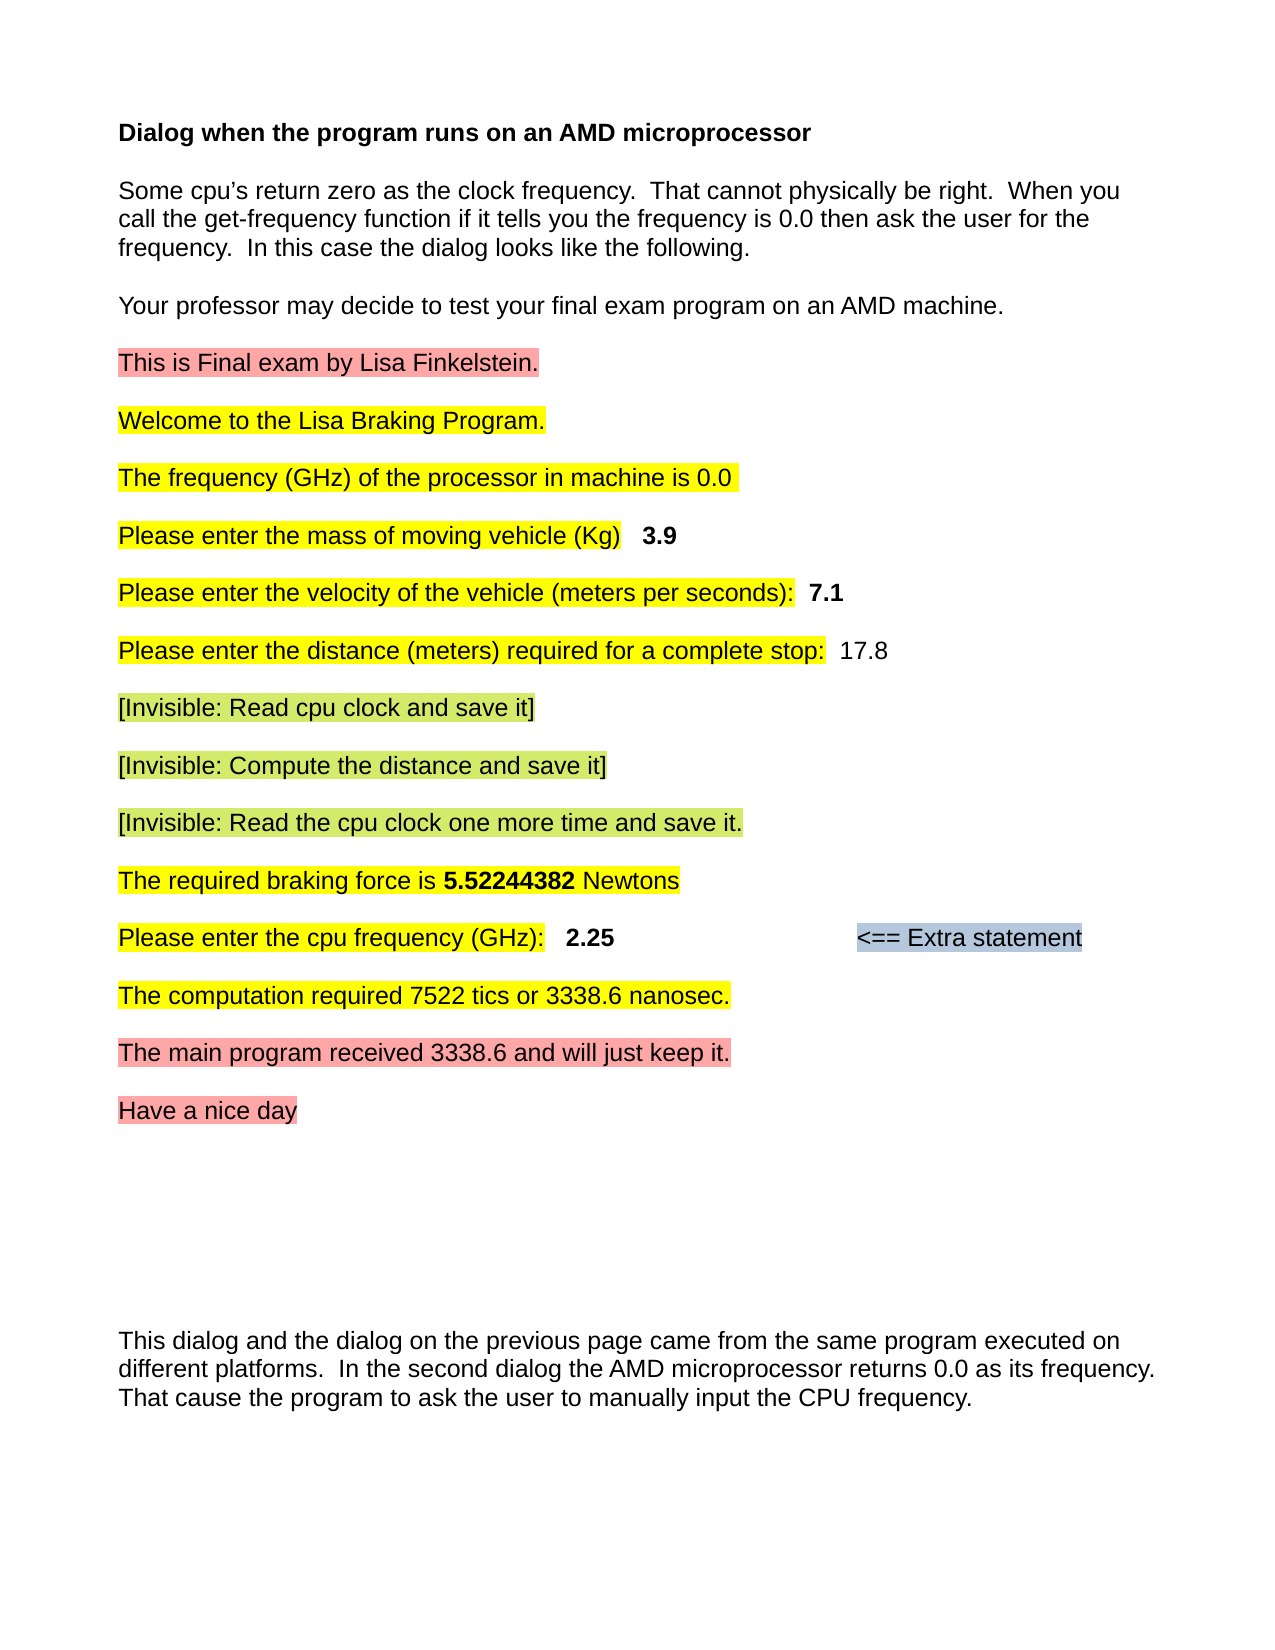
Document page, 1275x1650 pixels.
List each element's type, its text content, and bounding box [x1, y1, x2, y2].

text This is Final exam by Lisa Finkelstein. [118, 348, 1157, 377]
text Please enter the distance (meters) required for a complete stop: 17.8 [118, 636, 1157, 664]
text Some cpu’s return zero as the clock frequency. That cannot physically be right. When you call the get-frequency function if it tells you the frequency is 0.0 then ask the user for the frequency. In this case the dialog looks like the following. [118, 176, 1157, 262]
text Please enter the velocity of the vehicle (meters per seconds): 7.1 [118, 578, 1157, 607]
text Dialog when the program runs on an AMD microprocessor [118, 118, 1157, 147]
text Your professor may decide to test your final exam program on an AMD machine. [118, 291, 1157, 319]
text [Invisible: Read the cpu clock one more time and save it. [118, 808, 1157, 837]
text This dialog and the dialog on the previous page came from the same program executed on different platforms. In the second dialog the AMD microprocessor returns 0.0 as its frequency. That cause the program to ask the user to manually input the CPU frequency. [118, 1326, 1157, 1412]
text Welcome to the Lisa Braking Program. [118, 406, 1157, 434]
text The frequency (GHz) of the processor in machine is 0.0 [118, 463, 1157, 492]
text Please enter the mass of moving vehicle (Kg) 3.9 [118, 521, 1157, 549]
text Have a nice day [118, 1096, 1157, 1124]
text The computation required 7522 tics or 3338.6 nanosec. [118, 981, 1157, 1009]
text The required braking force is 5.52244382 Newtons [118, 866, 1157, 894]
text [Invisible: Compute the distance and save it] [118, 751, 1157, 779]
text The main program received 3338.6 and will just keep it. [118, 1038, 1157, 1067]
text [Invisible: Read cpu clock and save it] [118, 693, 1157, 722]
text Please enter the cpu frequency (GHz): 2.25 <== Extra statement [118, 923, 1157, 952]
